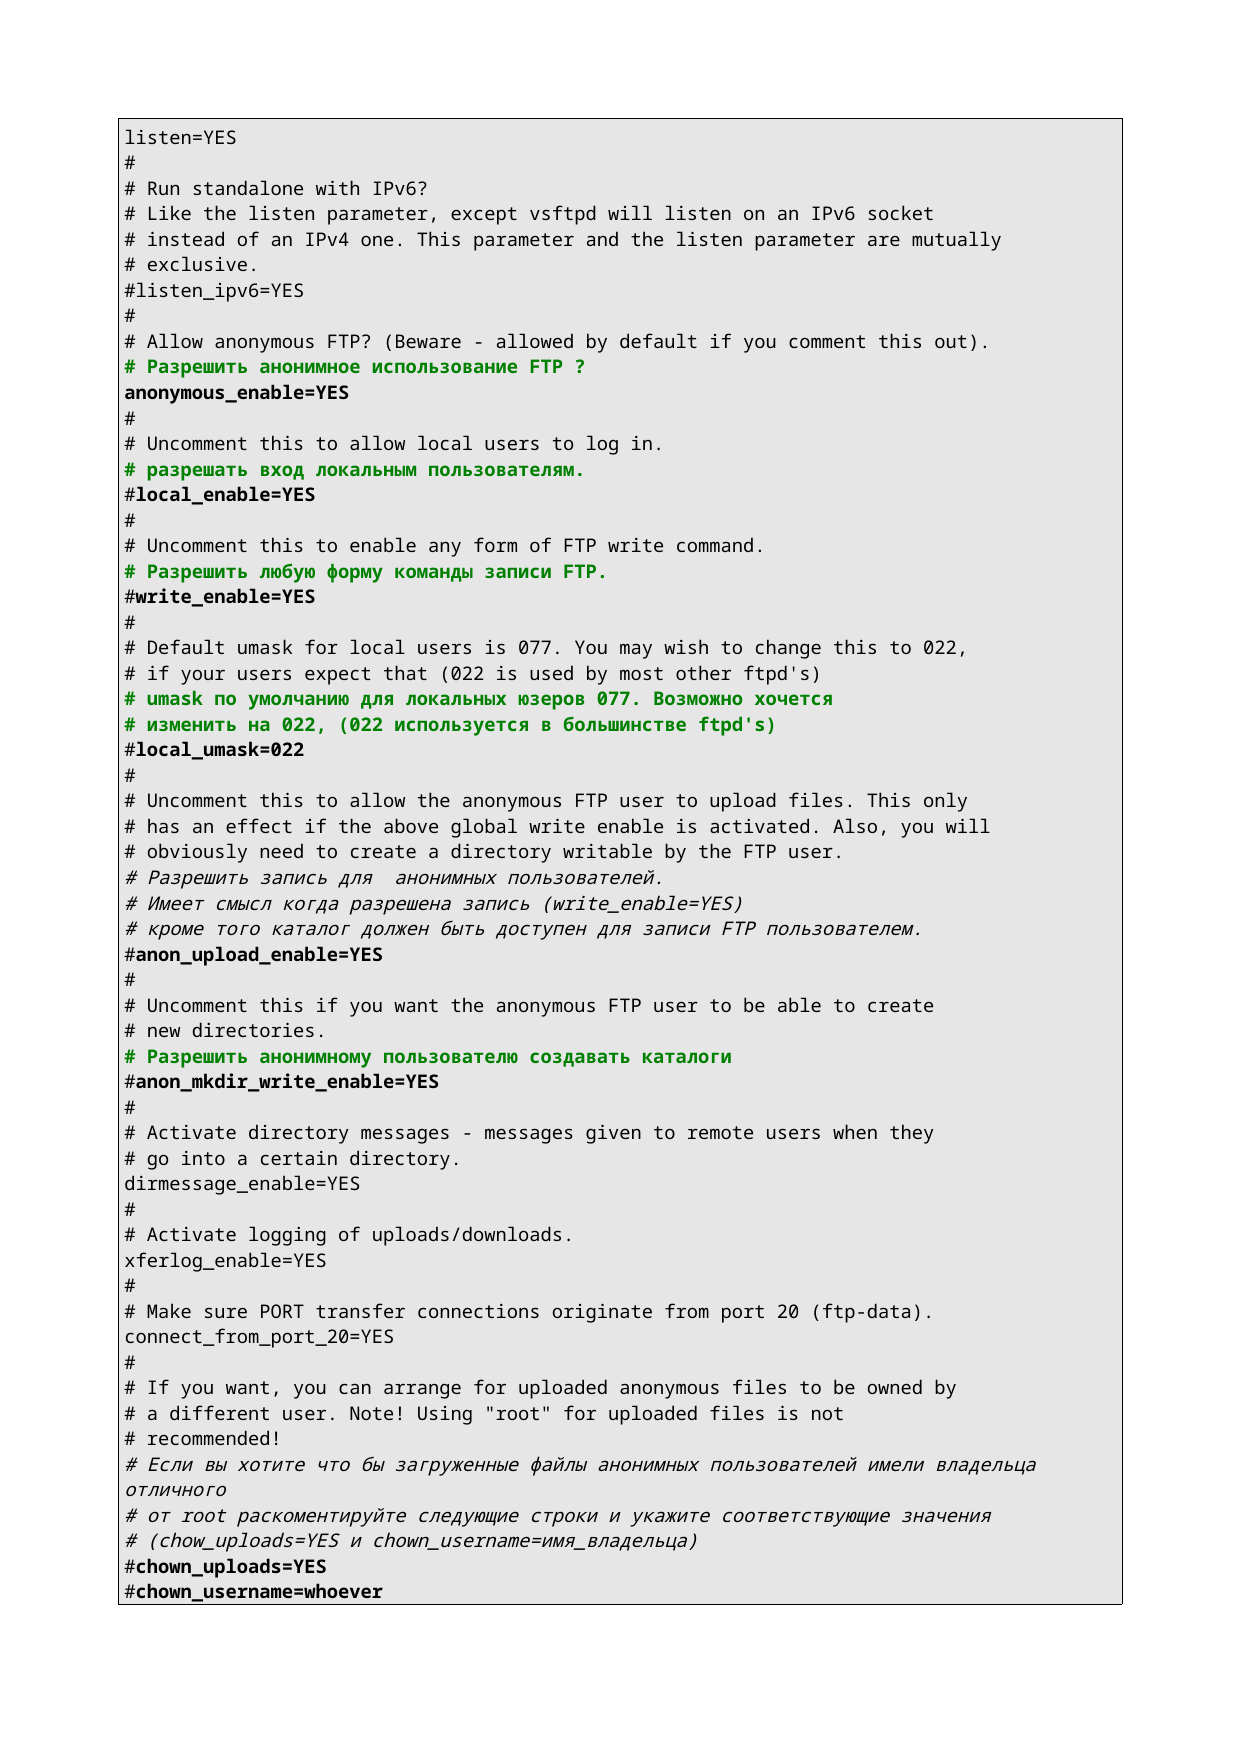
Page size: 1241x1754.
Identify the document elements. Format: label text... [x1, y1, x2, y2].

text # Разрешить анонимному пользователю создавать каталоги [119, 1037, 1122, 1062]
text # Run standalone with IPv6? [119, 169, 1122, 195]
text # instead of an IPv4 one. This parameter and the listen parameter are mutually [119, 220, 1122, 246]
text #chown_uploads=YES [119, 1547, 1122, 1573]
text # Allow anonymous FTP? (Beware - allowed by default if you comment this out). [119, 322, 1122, 348]
text # Like the listen parameter, except vsftpd will listen on an IPv6 socket [119, 195, 1122, 220]
text #local_umask=022 [119, 731, 1122, 756]
text # [119, 756, 1122, 782]
text # [119, 297, 1122, 322]
text # от root раскоментируйте следующие строки и укажите соответствующие значения [119, 1496, 1122, 1522]
text # has an effect if the above global write enable is activated. Also, you will [119, 807, 1122, 833]
text anonymous_enable=YES [119, 373, 1122, 399]
text xferlog_enable=YES [119, 1241, 1122, 1267]
text dirmessage_enable=YES [119, 1164, 1122, 1190]
text # [119, 1343, 1122, 1369]
text # Activate directory messages - messages given to remote users when they [119, 1113, 1122, 1139]
text # кроме того каталог должен быть доступен для записи FTP пользователем. [119, 909, 1122, 935]
text connect_from_port_20=YES [119, 1318, 1122, 1343]
text # obviously need to create a directory writable by the FTP user. [119, 833, 1122, 858]
text #chown_username=whoever [119, 1573, 1122, 1604]
text # Имеет смысл когда разрешена запись (write_enable=YES) [119, 884, 1122, 909]
text # [119, 1190, 1122, 1216]
text # go into a certain directory. [119, 1139, 1122, 1164]
text # Uncomment this to allow local users to log in. [119, 424, 1122, 450]
text # [119, 1267, 1122, 1292]
text # Разрешить анонимное использование FTP ? [119, 348, 1122, 373]
text #anon_upload_enable=YES [119, 935, 1122, 960]
text # [119, 399, 1122, 424]
text # Make sure PORT transfer connections originate from port 20 (ftp-data). [119, 1292, 1122, 1318]
text #write_enable=YES [119, 577, 1122, 603]
text #anon_mkdir_write_enable=YES [119, 1062, 1122, 1088]
text # Разрешить любую форму команды записи FTP. [119, 552, 1122, 577]
text # new directories. [119, 1011, 1122, 1037]
text # recommended! [119, 1420, 1122, 1445]
text # exclusive. [119, 246, 1122, 271]
text # If you want, you can arrange for uploaded anonymous files to be owned by [119, 1369, 1122, 1394]
text # Если вы хотите что бы загруженные файлы анонимных пользователей имели владельца отличного [119, 1445, 1122, 1496]
text # Activate logging of uploads/downloads. [119, 1216, 1122, 1241]
text # [119, 1088, 1122, 1113]
text # (chow_uploads=YES и chown_username=имя_владельца) [119, 1522, 1122, 1547]
text # изменить на 022, (022 используется в большинстве ftpd's) [119, 705, 1122, 731]
text # umask по умолчанию для локальных юзеров 077. Возможно хочется [119, 679, 1122, 705]
text # Default umask for local users is 077. You may wish to change this to 022, [119, 628, 1122, 654]
text # Uncomment this to allow the anonymous FTP user to upload files. This only [119, 782, 1122, 807]
text # Uncomment this to enable any form of FTP write command. [119, 526, 1122, 552]
text # [119, 960, 1122, 986]
text # [119, 144, 1122, 169]
text #listen_ipv6=YES [119, 271, 1122, 297]
text # Разрешить запись для анонимных пользователей. [119, 858, 1122, 884]
text # a different user. Note! Using "root" for uploaded files is not [119, 1394, 1122, 1420]
text # [119, 603, 1122, 628]
text listen=YES [119, 119, 1122, 144]
text # разрешать вход локальным пользователям. [119, 450, 1122, 475]
text # Uncomment this if you want the anonymous FTP user to be able to create [119, 986, 1122, 1011]
text # if your users expect that (022 is used by most other ftpd's) [119, 654, 1122, 679]
text #local_enable=YES [119, 475, 1122, 501]
text # [119, 501, 1122, 526]
